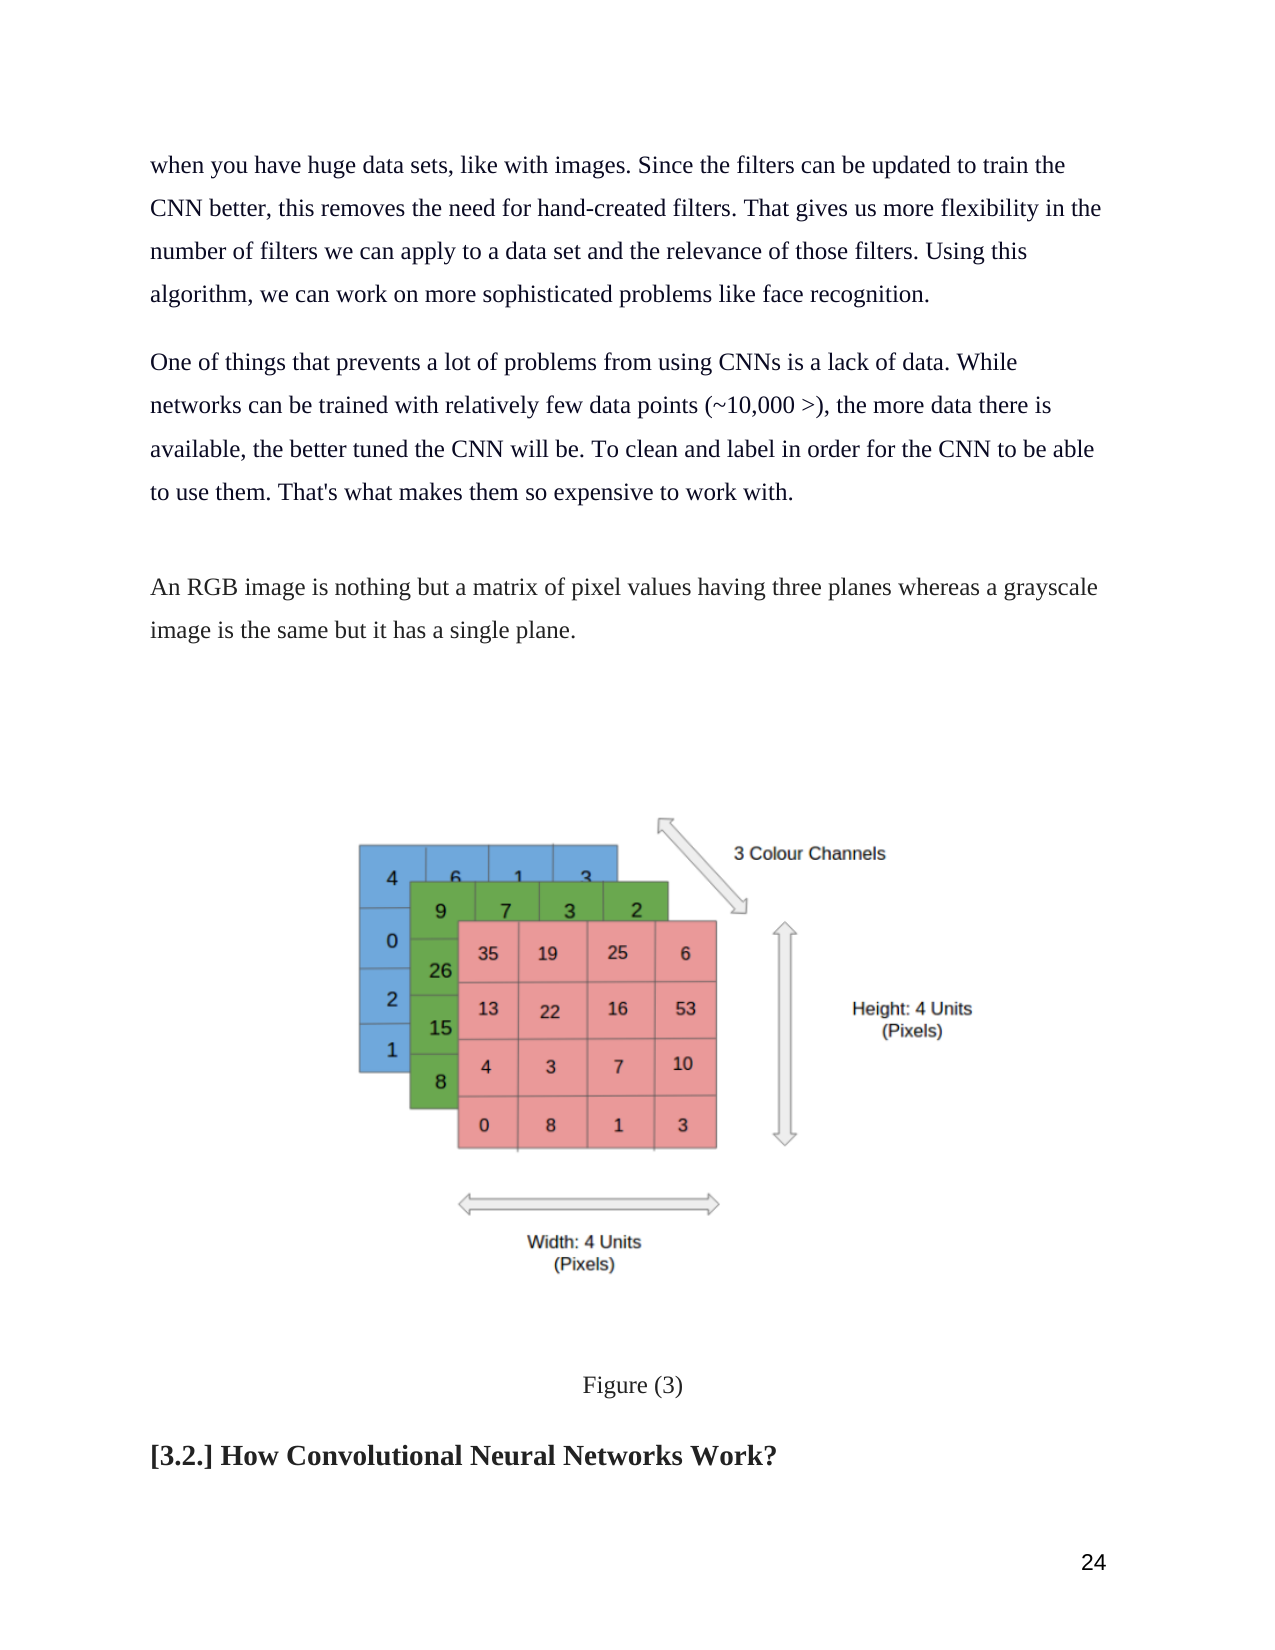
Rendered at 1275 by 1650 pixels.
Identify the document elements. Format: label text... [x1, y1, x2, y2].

text One of things that prevents a lot of problems from using CNNs is a lack of data. While networks can be trained with relatively few data points (~10,000 >), the more data there is available, the better tuned the CNN will be. To clean and label in order for the CNN to be able to use them. That's what makes them so expensive to work with. [150, 347, 1106, 506]
text Figure (3) [150, 1370, 1116, 1399]
text An RGB image is nothing but a matrix of pixel values having three planes whereas a grayscale image is the same but it has a single plane. [150, 572, 1116, 644]
text when you have huge data sets, like with images. Since the filters can be updated to train the CNN better, this removes the need for hand-created filters. That gives us more flexibility in the number of filters we can apply to a data set and the relevance of those filters. Using this algorithm, we can work on more sophisticated problems like face recognition. [150, 150, 1116, 308]
picture [342, 816, 979, 1278]
subtitle [3.2.] How Convolutional Neural Networks Work? [150, 1438, 1106, 1472]
